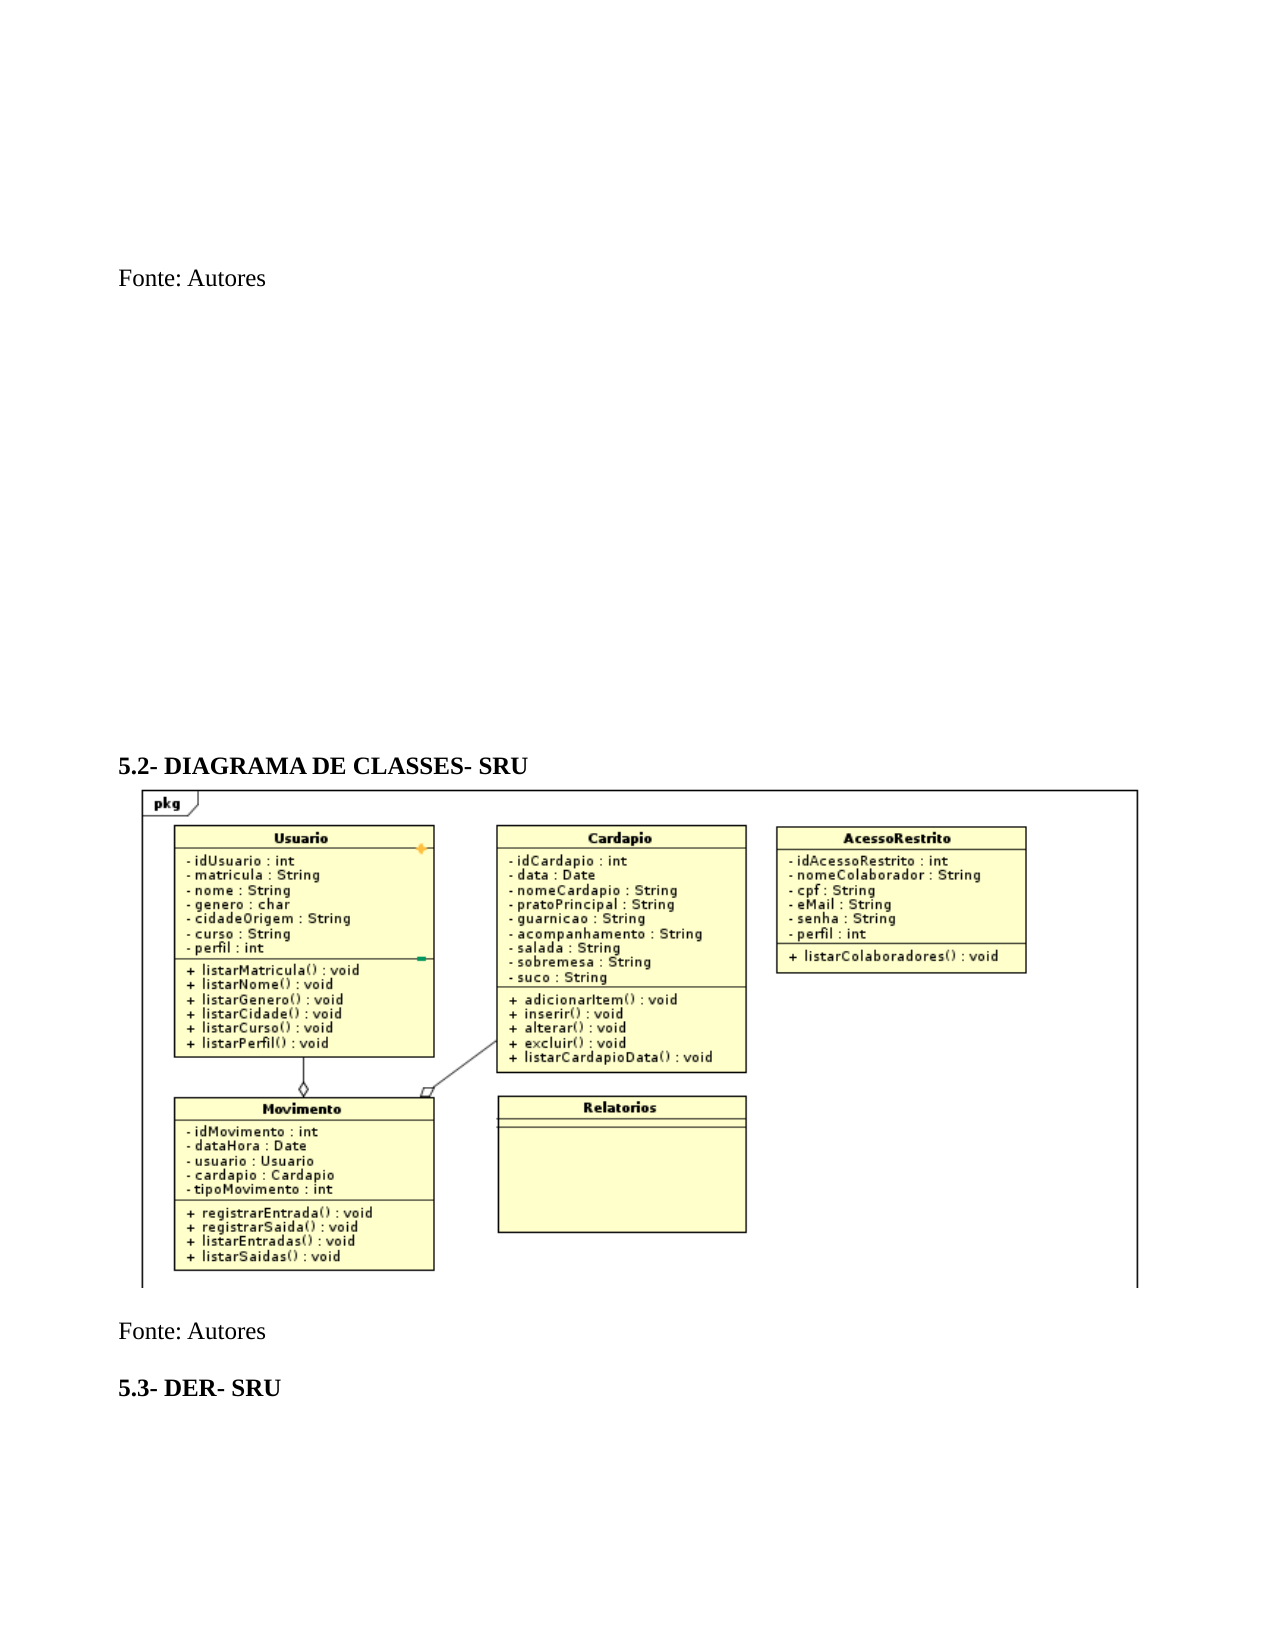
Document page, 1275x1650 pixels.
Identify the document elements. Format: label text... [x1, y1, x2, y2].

text 5.2- DIAGRAMA DE CLASSES- SRU [118, 751, 1157, 780]
text Fonte: Autores [118, 263, 1157, 291]
text 5.3- DER- SRU [118, 1373, 1157, 1402]
picture [136, 783, 1153, 1288]
text Fonte: Autores [118, 1316, 1157, 1345]
